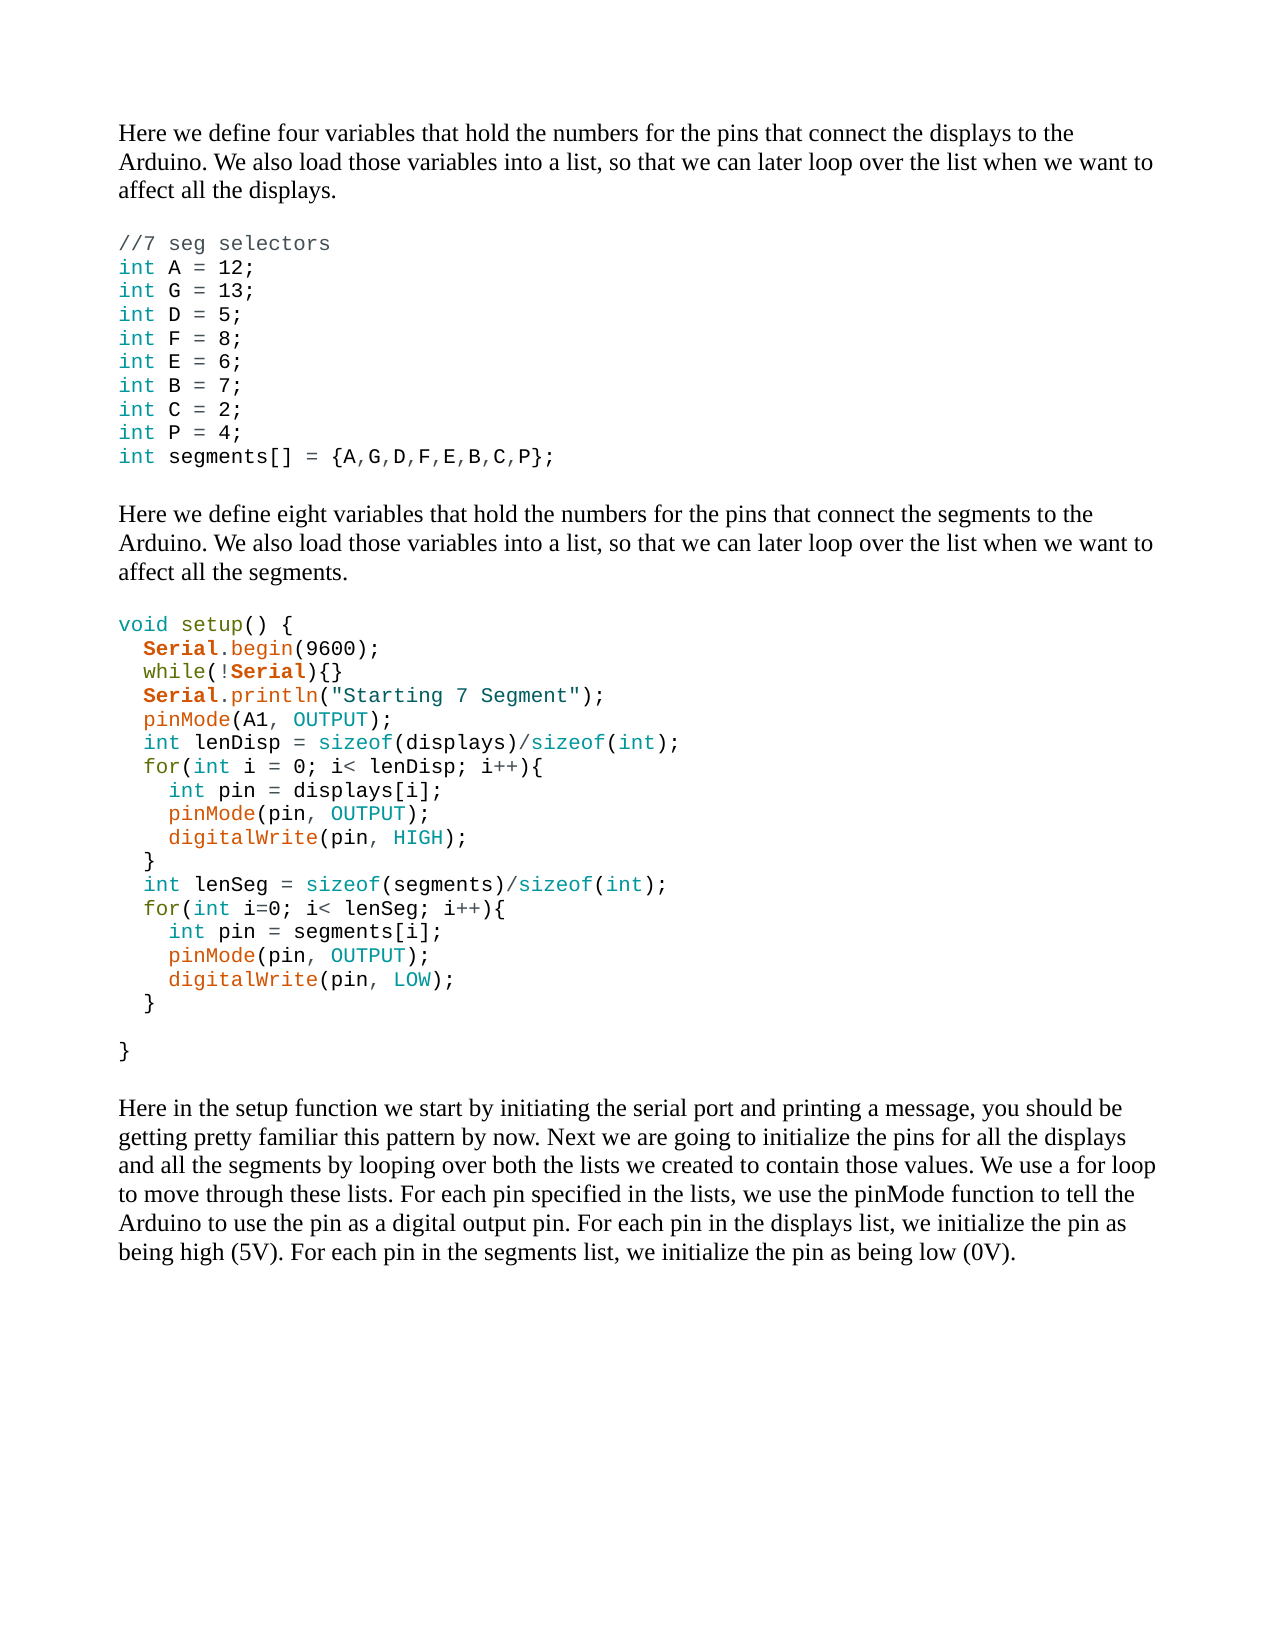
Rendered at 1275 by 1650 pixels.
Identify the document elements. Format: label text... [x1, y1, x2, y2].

text int B = 7; [118, 375, 1157, 399]
text digitalWrite(pin, LOW); [118, 969, 1157, 992]
text int C = 2; [118, 399, 1157, 422]
text Here we define four variables that hold the numbers for the pins that connect the displays to the Arduino. We also load those variables into a list, so that we can later loop over the list when we want to affect all the displays. [118, 118, 1157, 204]
text Serial.begin(9600); [118, 638, 1157, 661]
text int E = 6; [118, 351, 1157, 375]
text int pin = segments[i]; [118, 921, 1157, 945]
text //7 seg selectors [118, 233, 1157, 257]
text int segments[] = {A,G,D,F,E,B,C,P}; [118, 446, 1157, 469]
text int lenDisp = sizeof(displays)/sizeof(int); [118, 732, 1157, 756]
text for(int i=0; i< lenSeg; i++){ [118, 898, 1157, 921]
text while(!Serial){} [118, 661, 1157, 685]
text int A = 12; [118, 257, 1157, 280]
text digitalWrite(pin, HIGH); [118, 827, 1157, 851]
text int P = 4; [118, 422, 1157, 446]
text } [118, 1040, 1157, 1063]
text } [118, 851, 1157, 874]
text } [118, 992, 1157, 1016]
text pinMode(A1, OUTPUT); [118, 709, 1157, 732]
text int F = 8; [118, 328, 1157, 351]
text Here in the setup function we start by initiating the serial port and printing a message, you should be getting pretty familiar this pattern by now. Next we are going to initialize the pins for all the displays and all the segments by looping over both the lists we created to contain those values. We use a for loop to move through these lists. For each pin specified in the lists, we use the pinMode function to tell the Arduino to use the pin as a digital output pin. For each pin in the displays list, we initialize the pin as being high (5V). For each pin in the segments list, we initialize the pin as being low (0V). [118, 1093, 1157, 1294]
text Serial.println("Starting 7 Segment"); [118, 685, 1157, 709]
text int pin = displays[i]; [118, 779, 1157, 803]
text void setup() { [118, 614, 1157, 638]
text pinMode(pin, OUTPUT); [118, 803, 1157, 827]
text int D = 5; [118, 304, 1157, 328]
text for(int i = 0; i< lenDisp; i++){ [118, 756, 1157, 779]
text int lenSeg = sizeof(segments)/sizeof(int); [118, 874, 1157, 898]
text pinMode(pin, OUTPUT); [118, 945, 1157, 969]
text Here we define eight variables that hold the numbers for the pins that connect the segments to the Arduino. We also load those variables into a list, so that we can later loop over the list when we want to affect all the segments. [118, 499, 1157, 614]
text int G = 13; [118, 280, 1157, 304]
